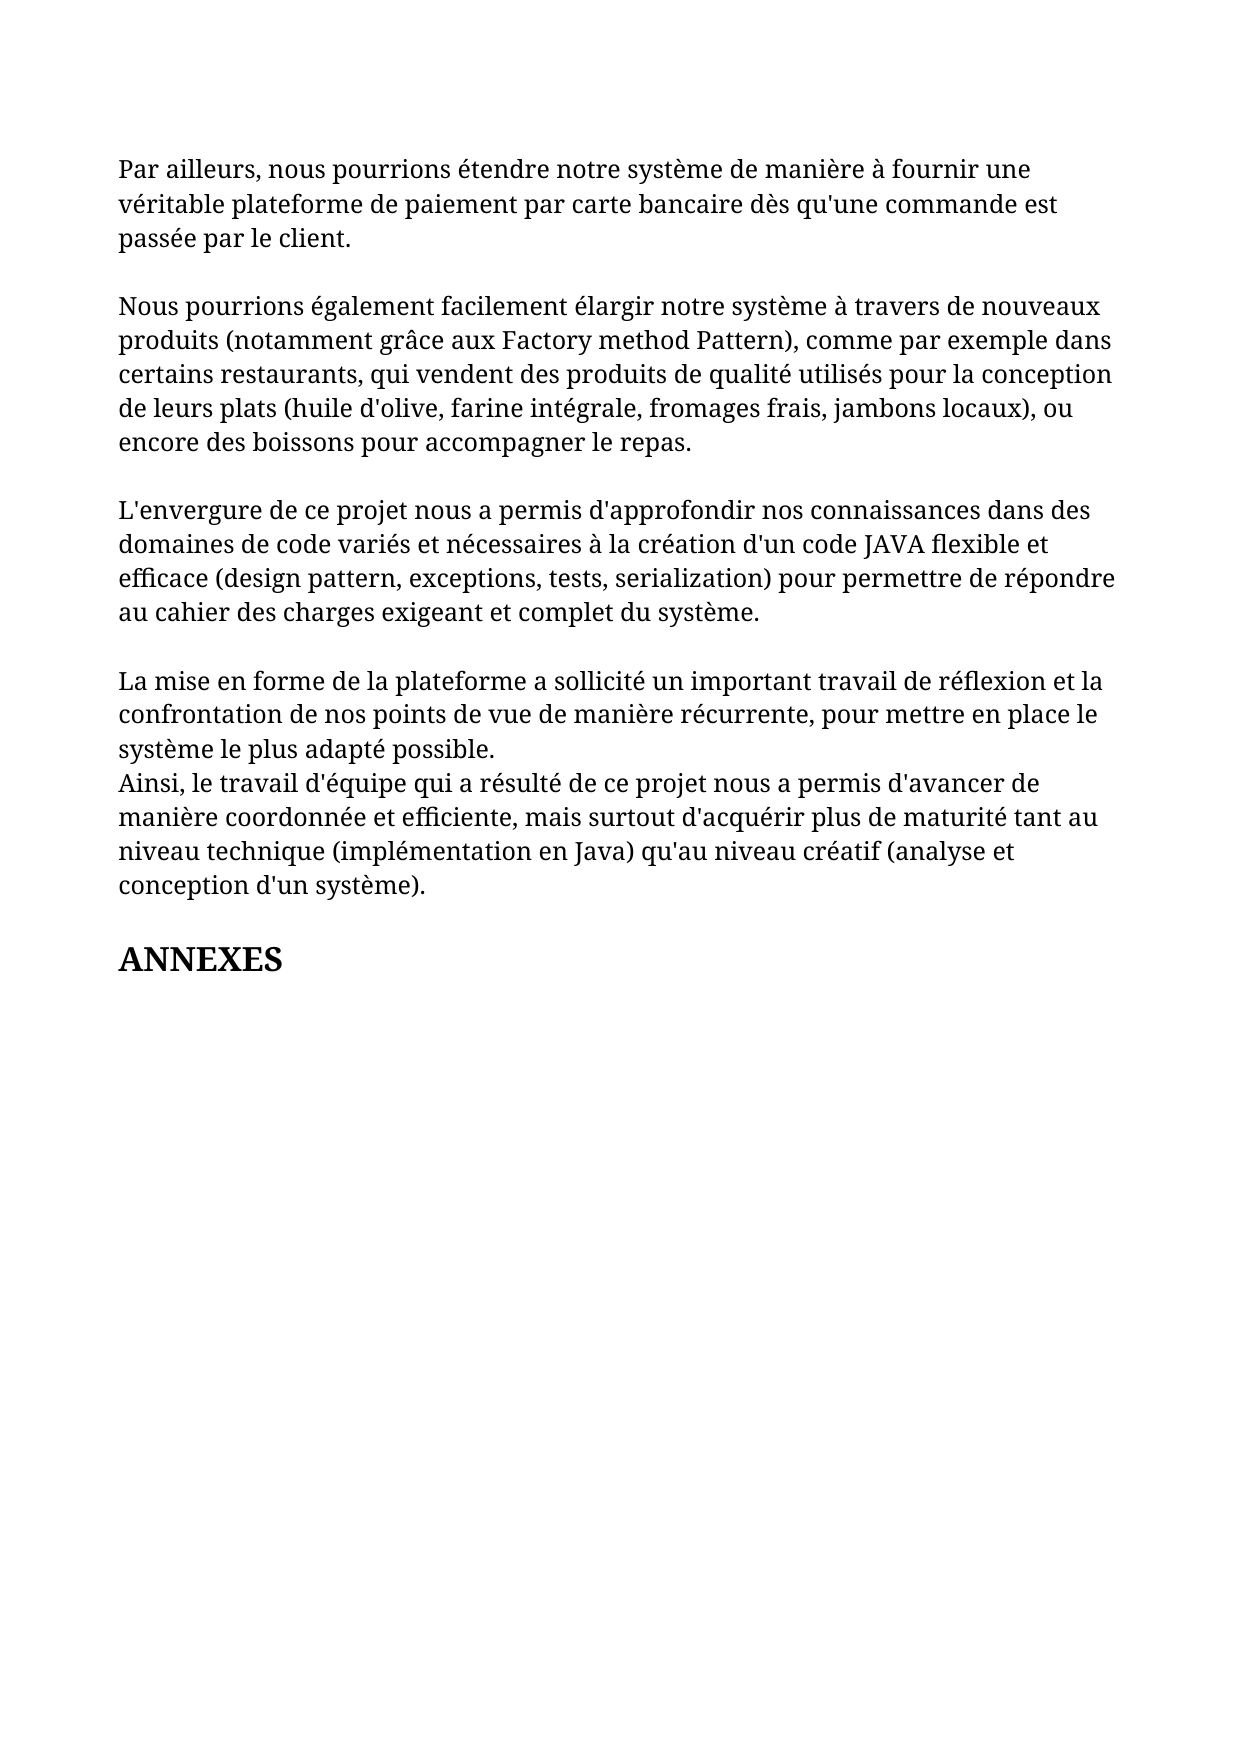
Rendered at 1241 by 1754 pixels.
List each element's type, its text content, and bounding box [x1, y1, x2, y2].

text Par ailleurs, nous pourrions étendre notre système de manière à fournir une véritable plateforme de paiement par carte bancaire dès qu'une commande est passée par le client. [118, 152, 1122, 254]
text Nous pourrions également facilement élargir notre système à travers de nouveaux produits (notamment grâce aux Factory method Pattern), comme par exemple dans certains restaurants, qui vendent des produits de qualité utilisés pour la conception de leurs plats (huile d'olive, farine intégrale, fromages frais, jambons locaux), ou encore des boissons pour accompagner le repas. [118, 288, 1122, 459]
text ANNEXES [118, 936, 1122, 981]
text La mise en forme de la plateforme a sollicité un important travail de réflexion et la confrontation de nos points de vue de manière récurrente, pour mettre en place le système le plus adapté possible. [118, 663, 1122, 765]
text Ainsi, le travail d'équipe qui a résulté de ce projet nous a permis d'avancer de manière coordonnée et efficiente, mais surtout d'acquérir plus de maturité tant au niveau technique (implémentation en Java) qu'au niveau créatif (analyse et conception d'un système). [118, 765, 1122, 902]
text L'envergure de ce projet nous a permis d'approfondir nos connaissances dans des domaines de code variés et nécessaires à la création d'un code JAVA flexible et efficace (design pattern, exceptions, tests, serialization) pour permettre de répondre au cahier des charges exigeant et complet du système. [118, 493, 1122, 629]
